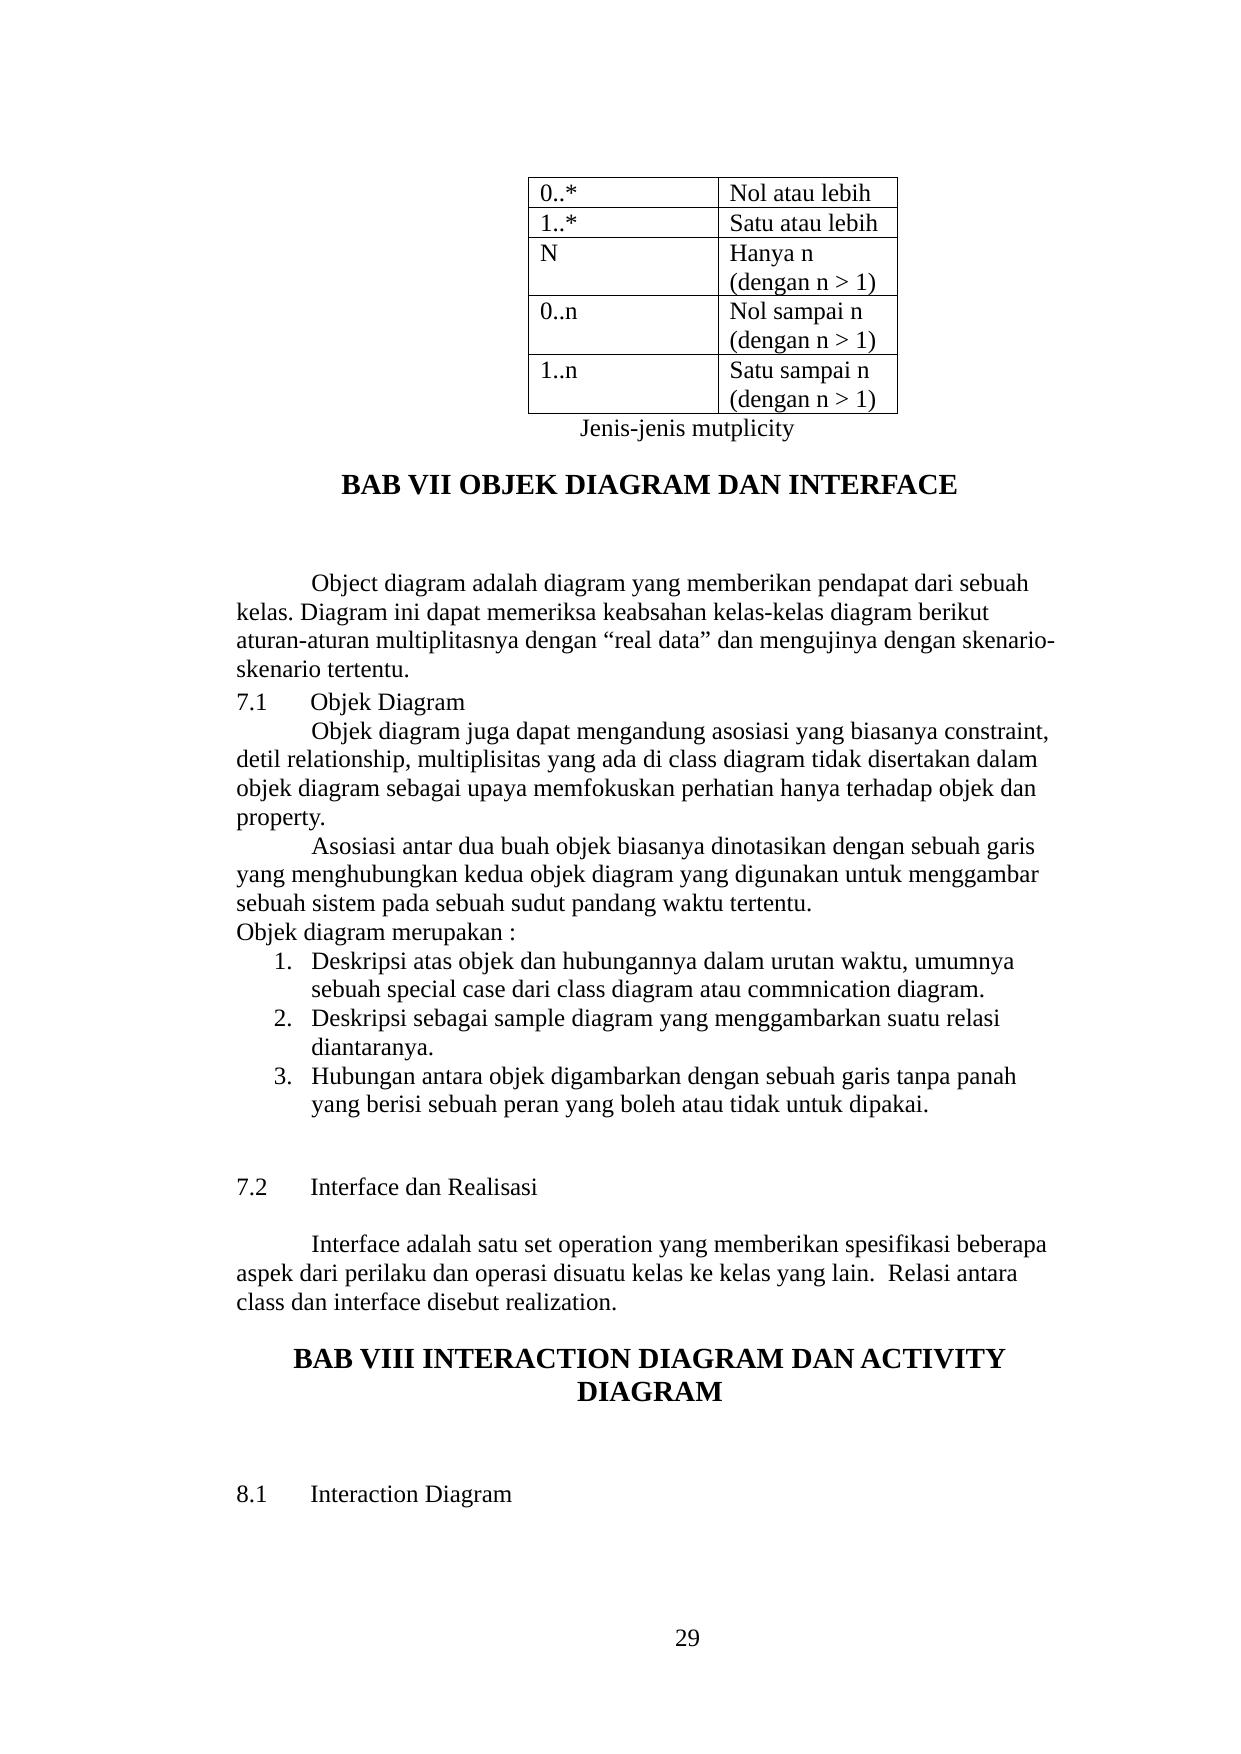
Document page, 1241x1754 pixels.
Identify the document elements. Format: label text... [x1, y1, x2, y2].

table_cell Hanya n (dengan n > 1) [719, 238, 897, 295]
text Objek diagram juga dapat mengandung asosiasi yang biasanya constraint, detil relationship, multiplisitas yang ada di class diagram tidak disertakan dalam objek diagram sebagai upaya memfokuskan perhatian hanya terhadap objek dan property. [236, 716, 1063, 831]
text Objek diagram merupakan : [236, 917, 1063, 946]
table_cell 1..* [529, 208, 718, 237]
table_cell Satu atau lebih [719, 208, 897, 237]
subtitle BAB VIII INTERACTION DIAGRAM DAN ACTIVITY DIAGRAM [236, 1341, 1063, 1408]
table_cell Nol sampai n (dengan n > 1) [719, 296, 897, 354]
text Object diagram adalah diagram yang memberikan pendapat dari sebuah kelas. Diagram ini dapat memeriksa keabsahan kelas-kelas diagram berikut aturan-aturan multiplitasnya dengan “real data” dan mengujinya dengan skenario-skenario tertentu. [236, 568, 1063, 683]
table_cell 0..n [529, 296, 718, 354]
list Deskripsi sebagai sample diagram yang menggambarkan suatu relasi diantaranya. [274, 1003, 1063, 1061]
text Interface adalah satu set operation yang memberikan spesifikasi beberapa aspek dari perilaku dan operasi disuatu kelas ke kelas yang lain. Relasi antara class dan interface disebut realization. [236, 1229, 1063, 1316]
table_cell 0..* [529, 178, 718, 207]
table_cell Nol atau lebih [719, 178, 897, 207]
text Asosiasi antar dua buah objek biasanya dinotasikan dengan sebuah garis yang menghubungkan kedua objek diagram yang digunakan untuk menggambar sebuah sistem pada sebuah sudut pandang waktu tertentu. [236, 831, 1063, 917]
table_cell Satu sampai n (dengan n > 1) [719, 355, 897, 412]
subtitle 7.2 Interface dan Realisasi [236, 1172, 1063, 1201]
subtitle BAB VII OBJEK DIAGRAM DAN INTERFACE [236, 467, 1063, 501]
list Deskripsi atas objek dan hubungannya dalam urutan waktu, umumnya sebuah special case dari class diagram atau commnication diagram. [274, 946, 1063, 1003]
subtitle 7.1 Objek Diagram [236, 687, 1063, 716]
table_cell N [529, 238, 718, 295]
list Hubungan antara objek digambarkan dengan sebuah garis tanpa panah yang berisi sebuah peran yang boleh atau tidak untuk dipakai. [274, 1061, 1063, 1118]
table_cell 1..n [529, 355, 718, 412]
subtitle 8.1 Interaction Diagram [236, 1479, 1063, 1508]
text Jenis-jenis mutplicity [236, 413, 1063, 442]
